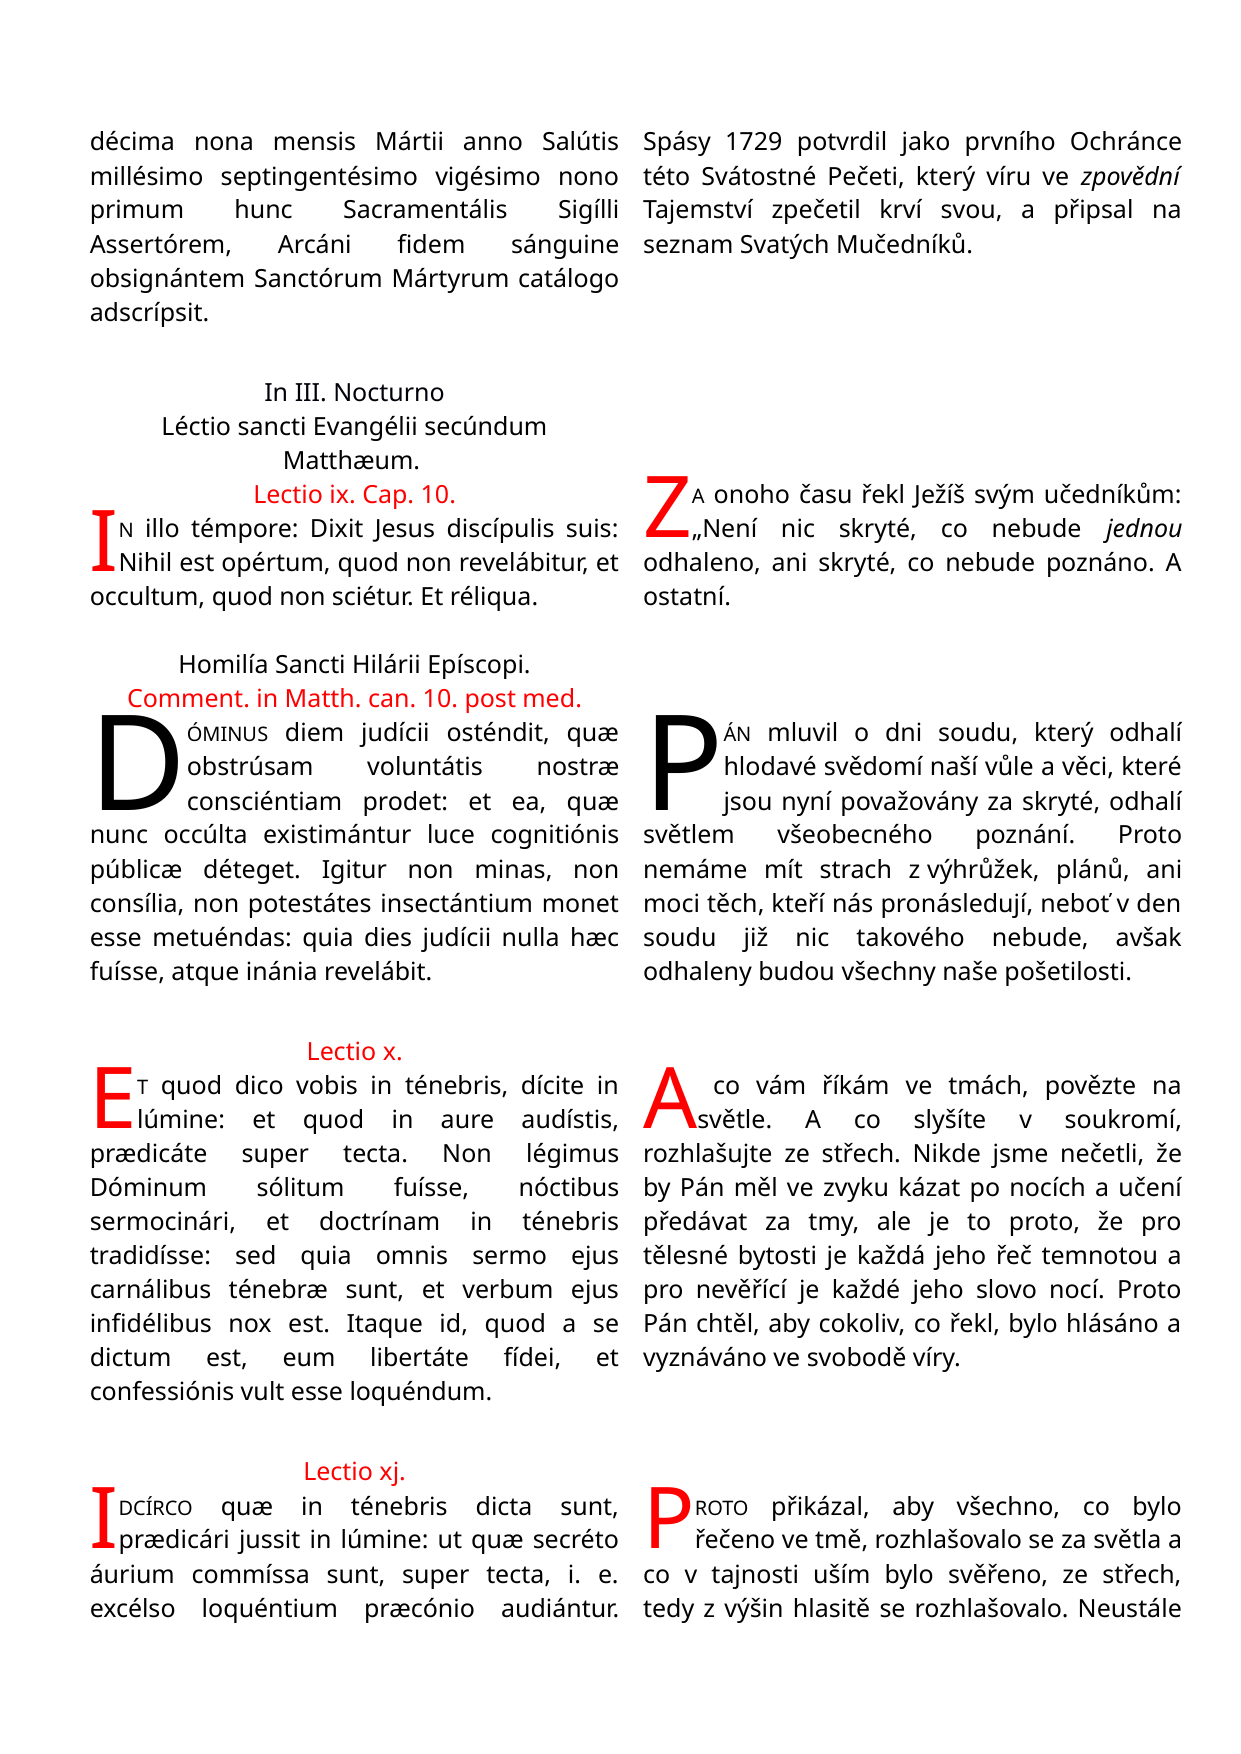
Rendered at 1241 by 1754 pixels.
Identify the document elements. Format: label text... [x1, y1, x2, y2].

table_cell In III. Nocturno Léctio sancti Evangélii secúndum Matthæum. Lectio ix. Cap. 10. In illo témpore: Dixit Jesus discípulis suis: Nihil est opértum, quod non revelábitur, et occultum, quod non sciétur. Et réliqua. Homilía Sancti Hilárii Epíscopi. Comment. in Matth. can. 10. post med. Dóminus diem judícii osténdit, quæ obstrúsam voluntátis nostræ consciéntiam prodet: et ea, quæ nunc occúlta existimántur luce cognitiónis públicæ déteget. Igitur non minas, non consília, non potestátes insectántium monet esse metuéndas: quia dies judícii nulla hæc fuísse, atque inánia revelábit. [78, 369, 631, 1027]
table_cell A co vám říkám ve tmách, povězte na světle. A co slyšíte v soukromí, rozhlašujte ze střech. Nikde jsme nečetli, že by Pán měl ve zvyku kázat po nocích a učení předávat za tmy, ale je to proto, že pro tělesné bytosti je každá jeho řeč temnotou a pro nevěřící je každé jeho slovo nocí. Proto Pán chtěl, aby cokoliv, co řekl, bylo hlásáno a vyznáváno ve svobodě víry. [631, 1028, 1194, 1448]
table_cell Lectio xj. Idcírco quæ in ténebris dicta sunt, prædicári jussit in lúmine: ut quæ secréto áurium commíssa sunt, super tecta, i. e. excélso loquéntium præcónio audiántur. [78, 1448, 631, 1630]
table_cell Proto přikázal, aby všechno, co bylo řečeno ve tmě, rozhlašovalo se za světla a co v tajnosti uším bylo svěřeno, ze střech, tedy z výšin hlasitě se rozhlašovalo. Neustále [631, 1448, 1194, 1630]
table_cell Lectio x. Et quod dico vobis in ténebris, dícite in lúmine: et quod in aure audístis, prædicáte super tecta. Non légimus Dóminum sólitum fuísse, nóctibus sermocinári, et doctrínam in ténebris tradidísse: sed quia omnis sermo ejus carnálibus ténebræ sunt, et verbum ejus infidélibus nox est. Itaque id, quod a se dictum est, eum libertáte fídei, et confessiónis vult esse loquéndum. [78, 1028, 631, 1448]
table_cell Za onoho času řekl Ježíš svým učedníkům: „Není nic skryté, co nebude jednou odhaleno, ani skryté, co nebude poznáno. A ostatní. Pán mluvil o dni soudu, který odhalí hlodavé svědomí naší vůle a věci, které jsou nyní považovány za skryté, odhalí světlem všeobecného poznání. Proto nemáme mít strach z výhrůžek, plánů, ani moci těch, kteří nás pronásledují, neboť v den soudu již nic takového nebude, avšak odhaleny budou všechny naše pošetilosti. [631, 369, 1194, 1027]
table_cell Spásy 1729 potvrdil jako prvního Ochránce této Svátostné Pečeti, který víru ve zpovědní Tajemství zpečetil krví svou, a připsal na seznam Svatých Mučedníků. [631, 118, 1194, 368]
table_cell décima nona mensis Mártii anno Salútis millésimo septingentésimo vigésimo nono primum hunc Sacramentális Sigílli Assertórem, Arcáni fidem sánguine obsignántem Sanctórum Mártyrum catálogo adscrípsit. [78, 118, 631, 368]
